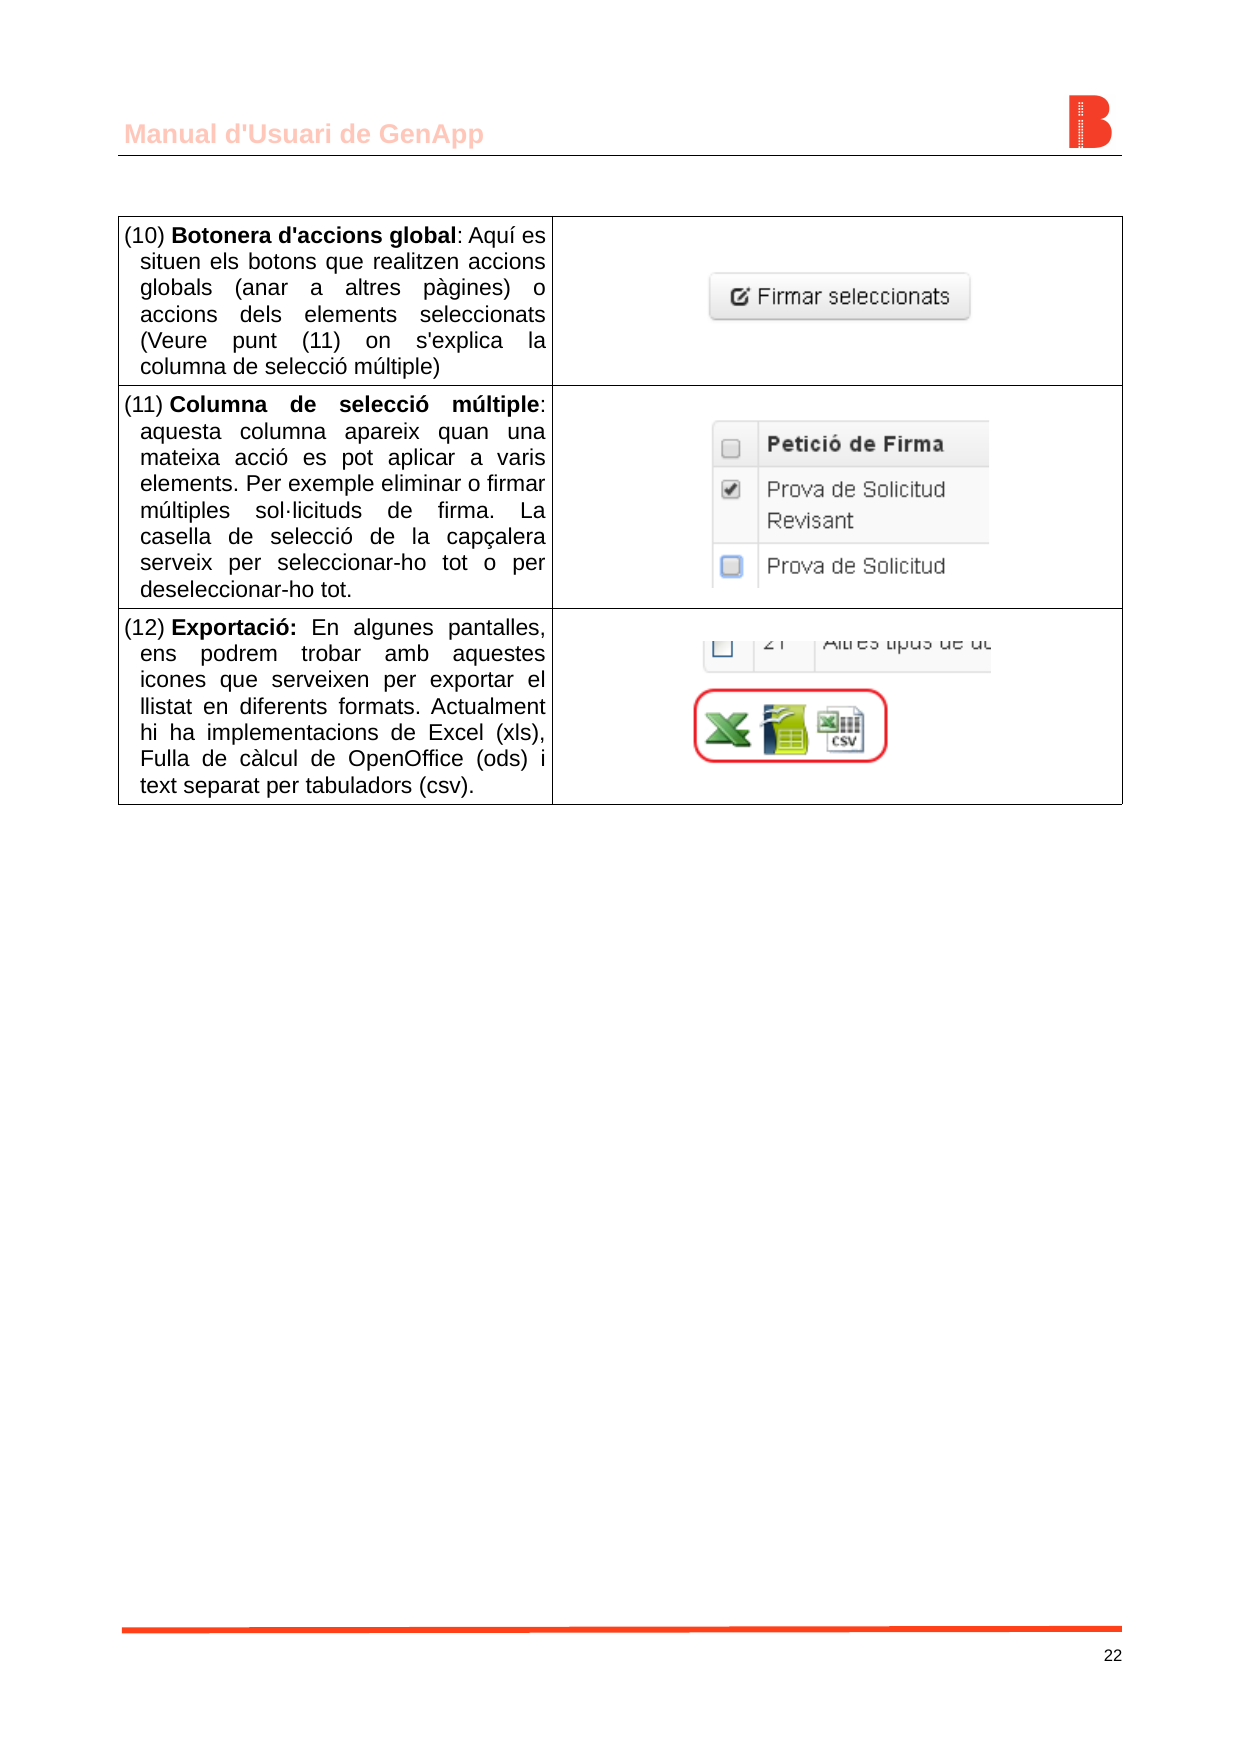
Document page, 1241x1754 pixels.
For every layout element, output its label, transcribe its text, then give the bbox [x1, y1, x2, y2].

picture [684, 405, 990, 588]
table_cell Columna de selecció múltiple: aquesta columna apareix quan una mateixa acció es pot aplicar a varis elements. Per exemple eliminar o firmar múltiples sol·licituds de firma. La casella de selecció de la capçalera serveix per seleccionar-ho tot o per deseleccionar-ho tot. [119, 386, 552, 608]
table_cell [553, 386, 1122, 608]
table_cell [553, 217, 1122, 385]
table_cell Botonera d'accions global: Aquí es situen els botons que realitzen accions globals (anar a altres pàgines) o accions dels elements seleccionats (Veure punt (11) on s'explica la columna de selecció múltiple) [119, 217, 552, 385]
picture [1063, 94, 1117, 150]
table_cell Exportació: En algunes pantalles, ens podrem trobar amb aquestes icones que serveixen per exportar el llistat en diferents formats. Actualment hi ha implementacions de Excel (xls), Fulla de càlcul de OpenOffice (ods) i text separat per tabuladors (csv). [119, 609, 552, 804]
table_cell [553, 609, 1122, 804]
picture [683, 641, 991, 771]
picture [692, 263, 982, 338]
